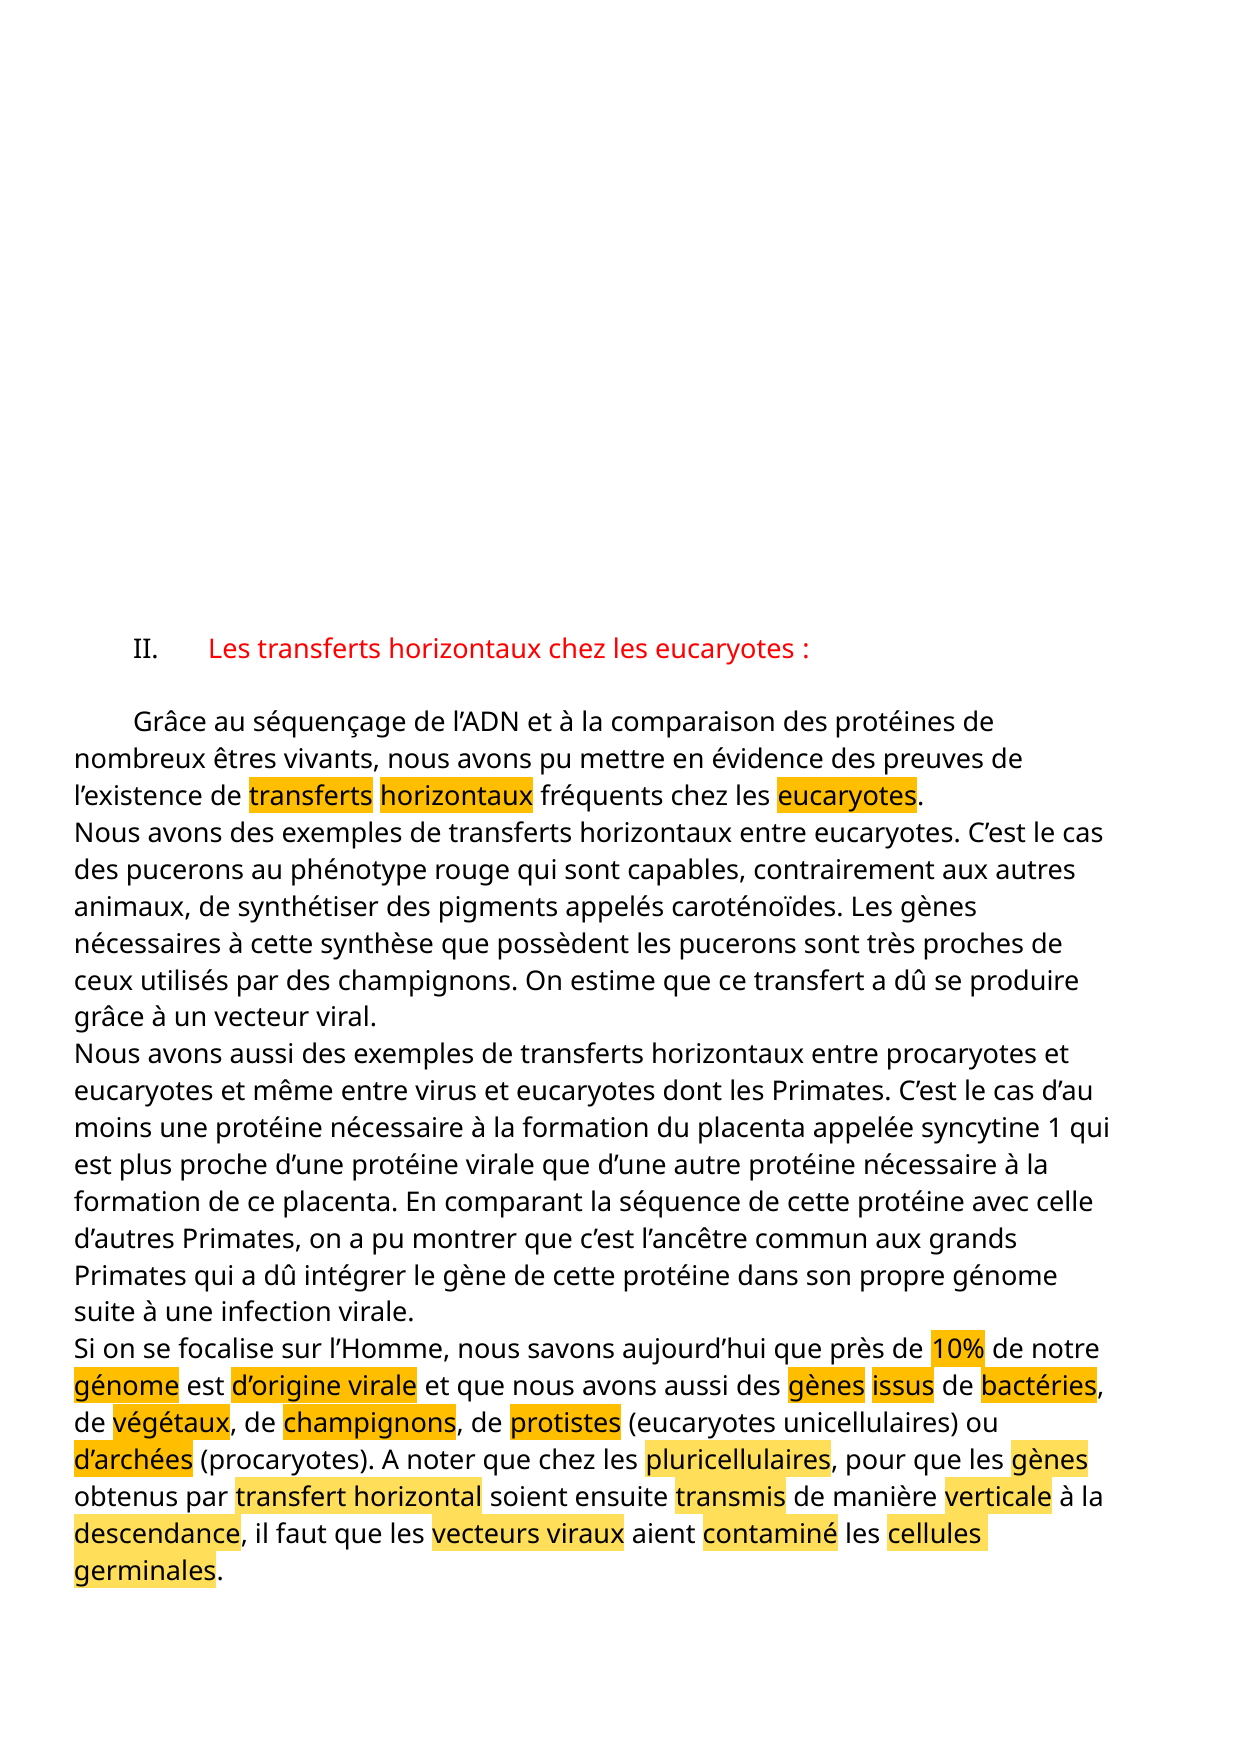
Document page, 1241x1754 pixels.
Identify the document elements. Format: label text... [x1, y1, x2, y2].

list Si on se focalise sur l’Homme, nous savons aujourd’hui que près de 10% de notre génome est d’origine virale et que nous avons aussi des gènes issus de bactéries, de végétaux, de champignons, de protistes (eucaryotes unicellulaires) ou d’archées (procaryotes). A noter que chez les pluricellulaires, pour que les gènes obtenus par transfert horizontal soient ensuite transmis de manière verticale à la descendance, il faut que les vecteurs viraux aient contaminé les cellules germinales. [74, 1330, 1122, 1588]
list Nous avons des exemples de transferts horizontaux entre eucaryotes. C’est le cas des pucerons au phénotype rouge qui sont capables, contrairement aux autres animaux, de synthétiser des pigments appelés caroténoïdes. Les gènes nécessaires à cette synthèse que possèdent les pucerons sont très proches de ceux utilisés par des champignons. On estime que ce transfert a dû se produire grâce à un vecteur viral. [74, 813, 1122, 1035]
list Les transferts horizontaux chez les eucaryotes : [133, 629, 1122, 666]
list Nous avons aussi des exemples de transferts horizontaux entre procaryotes et eucaryotes et même entre virus et eucaryotes dont les Primates. C’est le cas d’au moins une protéine nécessaire à la formation du placenta appelée syncytine 1 qui est plus proche d’une protéine virale que d’une autre protéine nécessaire à la formation de ce placenta. En comparant la séquence de cette protéine avec celle d’autres Primates, on a pu montrer que c’est l’ancêtre commun aux grands Primates qui a dû intégrer le gène de cette protéine dans son propre génome suite à une infection virale. [74, 1035, 1122, 1330]
list Grâce au séquençage de l’ADN et à la comparaison des protéines de nombreux êtres vivants, nous avons pu mettre en évidence des preuves de l’existence de transferts horizontaux fréquents chez les eucaryotes. [74, 703, 1122, 813]
